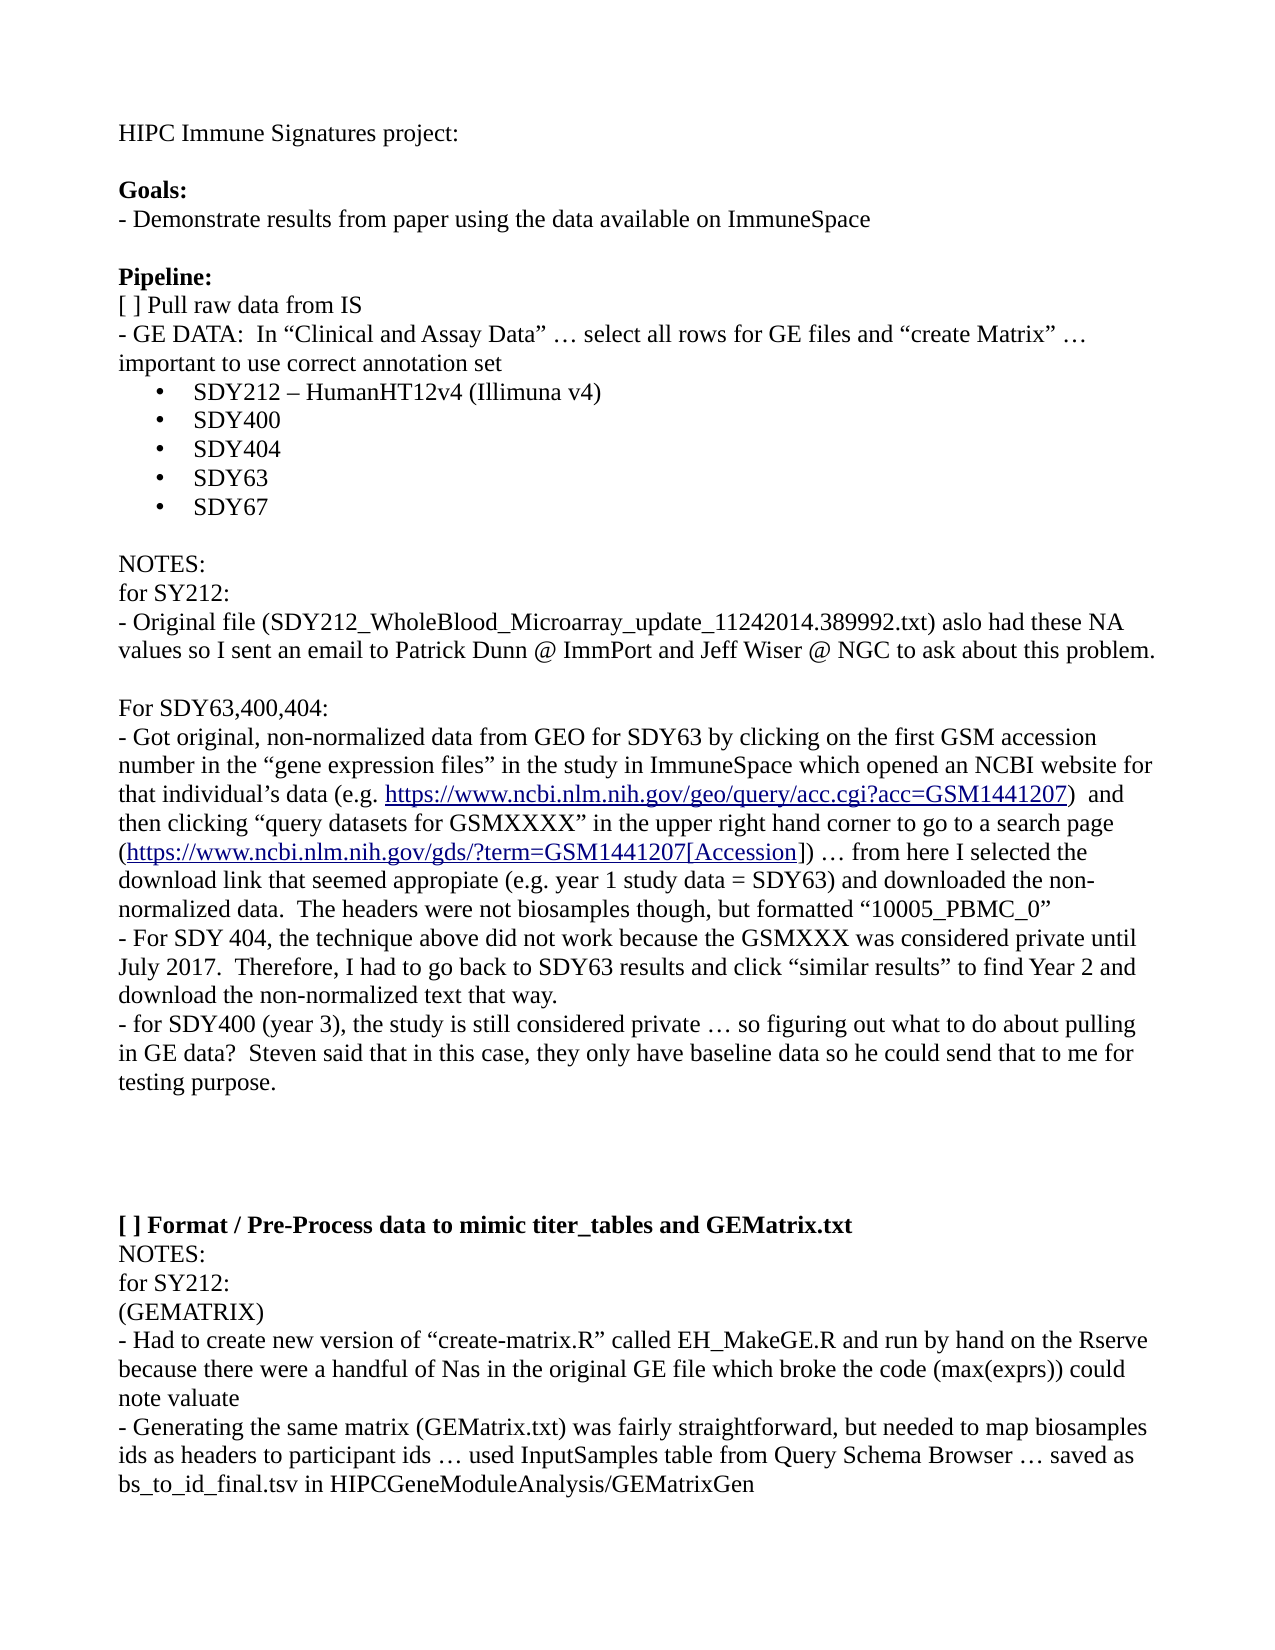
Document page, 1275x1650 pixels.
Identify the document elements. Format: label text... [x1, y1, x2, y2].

text HIPC Immune Signatures project: [118, 118, 1157, 147]
list SDY63 [156, 463, 1157, 492]
list SDY67 [156, 492, 1157, 521]
list SDY212 – HumanHT12v4 (Illimuna v4) [156, 377, 1157, 406]
list SDY400 [156, 406, 1157, 434]
text [ ] Format / Pre-Process data to mimic titer_tables and GEMatrix.txt [118, 1211, 1157, 1239]
text - Got original, non-normalized data from GEO for SDY63 by clicking on the first GSM accession number in the “gene expression files” in the study in ImmuneSpace which opened an NCBI website for that individual’s data (e.g. https://www.ncbi.nlm.nih.gov/geo/query/acc.cgi?acc=GSM1441207) and then clicking “query datasets for GSMXXXX” in the upper right hand corner to go to a search page (https://www.ncbi.nlm.nih.gov/gds/?term=GSM1441207[Accession]) … from here I selected the download link that seemed appropiate (e.g. year 1 study data = SDY63) and downloaded the non-normalized data. The headers were not biosamples though, but formatted “10005_PBMC_0” [118, 722, 1157, 923]
text - Demonstrate results from paper using the data available on ImmuneSpace [118, 204, 1157, 233]
text [ ] Pull raw data from IS [118, 291, 1157, 319]
text for SY212: [118, 578, 1157, 607]
text Goals: [118, 176, 1157, 204]
text - for SDY400 (year 3), the study is still considered private … so figuring out what to do about pulling in GE data? Steven said that in this case, they only have baseline data so he could send that to me for testing purpose. [118, 1009, 1157, 1096]
text - GE DATA: In “Clinical and Assay Data” … select all rows for GE files and “create Matrix” … important to use correct annotation set [118, 319, 1157, 377]
text for SY212: [118, 1268, 1157, 1297]
text - Original file (SDY212_WholeBlood_Microarray_update_11242014.389992.txt) aslo had these NA values so I sent an email to Patrick Dunn @ ImmPort and Jeff Wiser @ NGC to ask about this problem. [118, 607, 1157, 664]
text - Had to create new version of “create-matrix.R” called EH_MakeGE.R and run by hand on the Rserve because there were a handful of Nas in the original GE file which broke the code (max(exprs)) could note valuate [118, 1326, 1157, 1412]
text NOTES: [118, 549, 1157, 578]
text - Generating the same matrix (GEMatrix.txt) was fairly straightforward, but needed to map biosamples ids as headers to participant ids … used InputSamples table from Query Schema Browser … saved as bs_to_id_final.tsv in HIPCGeneModuleAnalysis/GEMatrixGen [118, 1412, 1157, 1498]
text (GEMATRIX) [118, 1297, 1157, 1326]
text Pipeline: [118, 262, 1157, 291]
text For SDY63,400,404: [118, 693, 1157, 722]
text - For SDY 404, the technique above did not work because the GSMXXX was considered private until July 2017. Therefore, I had to go back to SDY63 results and click “similar results” to find Year 2 and download the non-normalized text that way. [118, 923, 1157, 1009]
list SDY404 [156, 434, 1157, 463]
text NOTES: [118, 1239, 1157, 1268]
